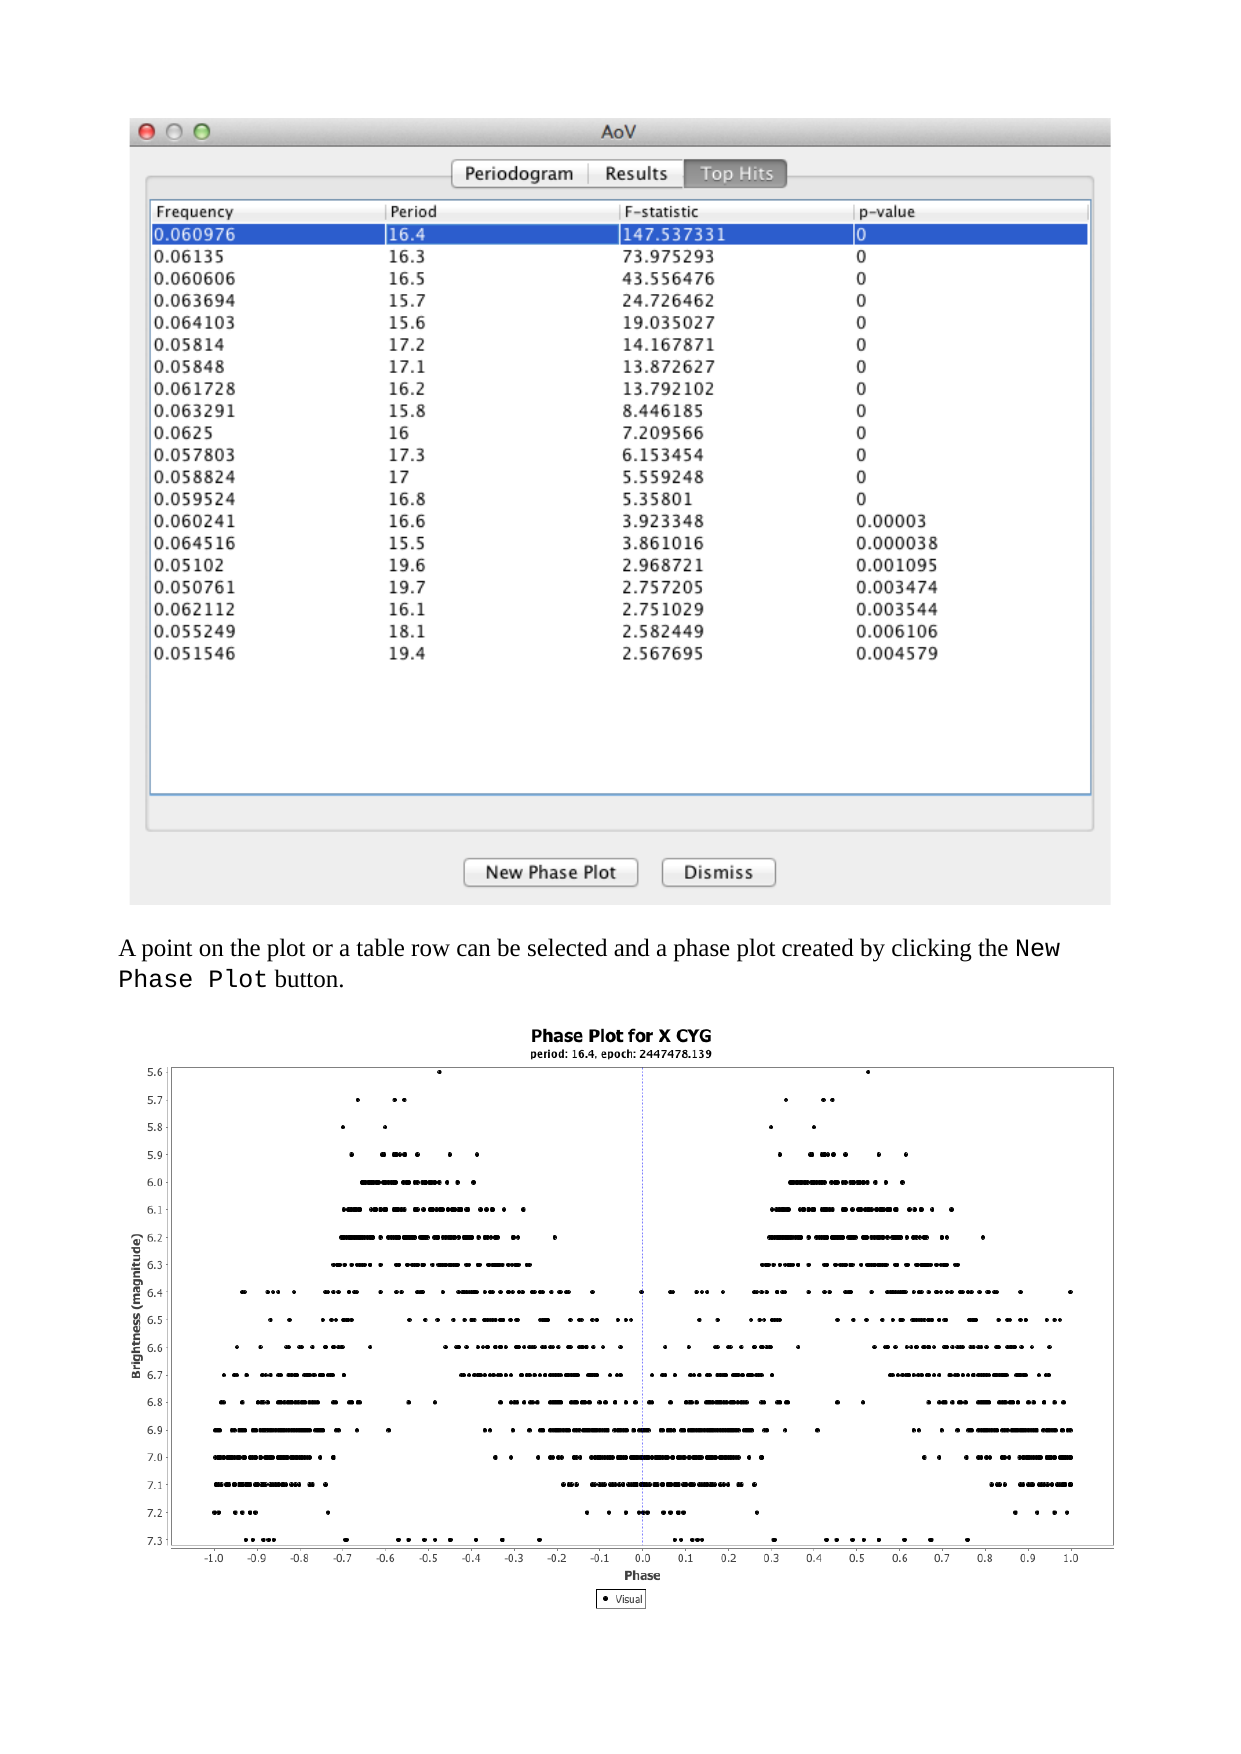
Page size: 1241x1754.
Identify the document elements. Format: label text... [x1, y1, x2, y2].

picture [118, 1023, 1123, 1609]
picture [129, 118, 1111, 905]
text A point on the plot or a table row can be selected and a phase plot created by clicking the New Phase Plot button. [118, 933, 1122, 995]
